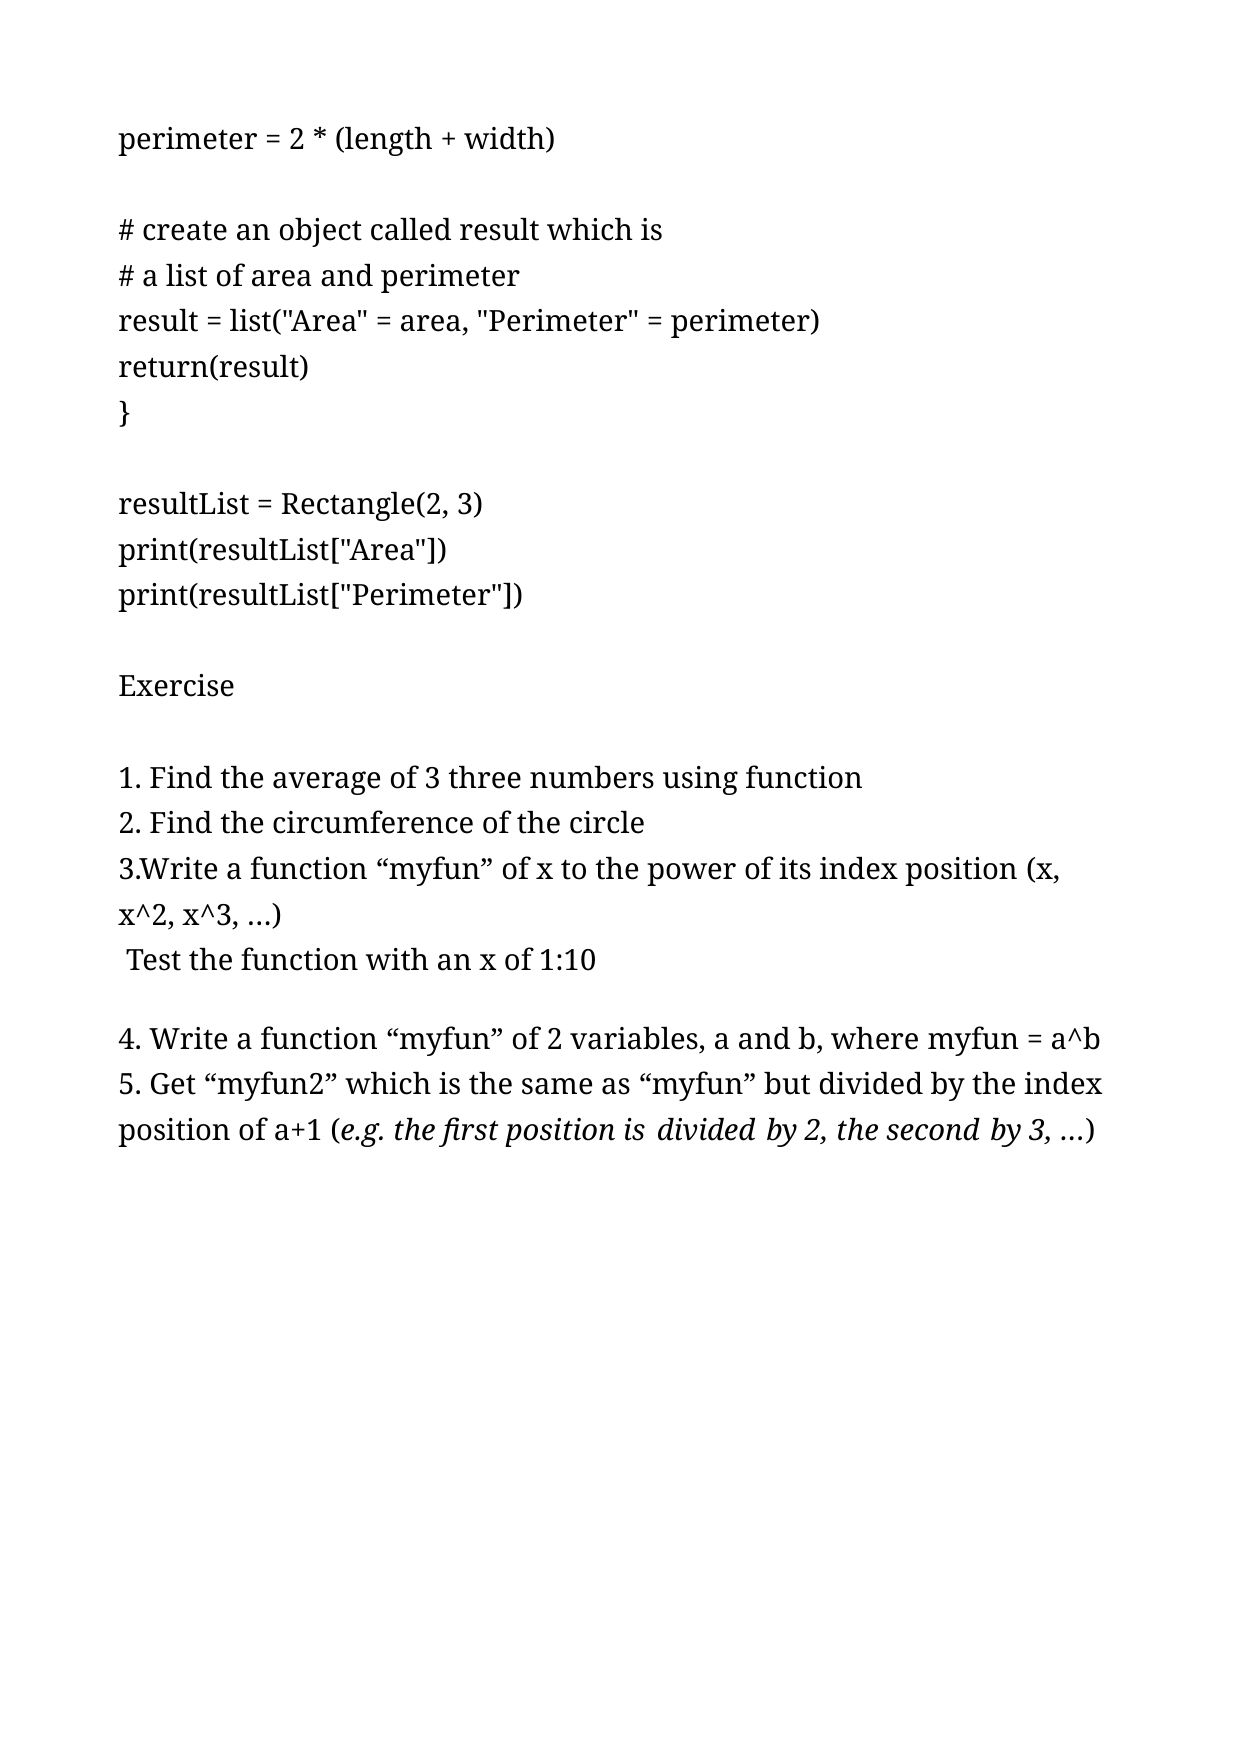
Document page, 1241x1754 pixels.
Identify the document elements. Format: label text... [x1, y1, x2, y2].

text perimeter = 2 * (length + width) [118, 118, 1122, 158]
text # a list of area and perimeter [118, 255, 1122, 295]
text } [118, 392, 1122, 432]
text print(resultList["Perimeter"]) [118, 574, 1122, 614]
text return(result) [118, 346, 1122, 386]
text 1. Find the average of 3 three numbers using function [118, 757, 1122, 797]
text 3.Write a function “myfun” of x to the power of its index position (x, x^2, x^3, …) [118, 848, 1122, 933]
text 4. Write a function “myfun” of 2 variables, a and b, where myfun = a^b [118, 1018, 1122, 1058]
text Exercise [118, 666, 1122, 705]
text resultList = Rectangle(2, 3) [118, 483, 1122, 523]
text # create an object called result which is [118, 209, 1122, 249]
text result = list("Area" = area, "Perimeter" = perimeter) [118, 301, 1122, 340]
text print(resultList["Area"]) [118, 529, 1122, 568]
text 5. Get “myfun2” which is the same as “myfun” but divided by the index position of a+1 (e.g. the first position is divided by 2, the second by 3, …) [118, 1064, 1122, 1149]
text Test the function with an x of 1:10 [118, 939, 1122, 979]
text 2. Find the circumference of the circle [118, 802, 1122, 842]
